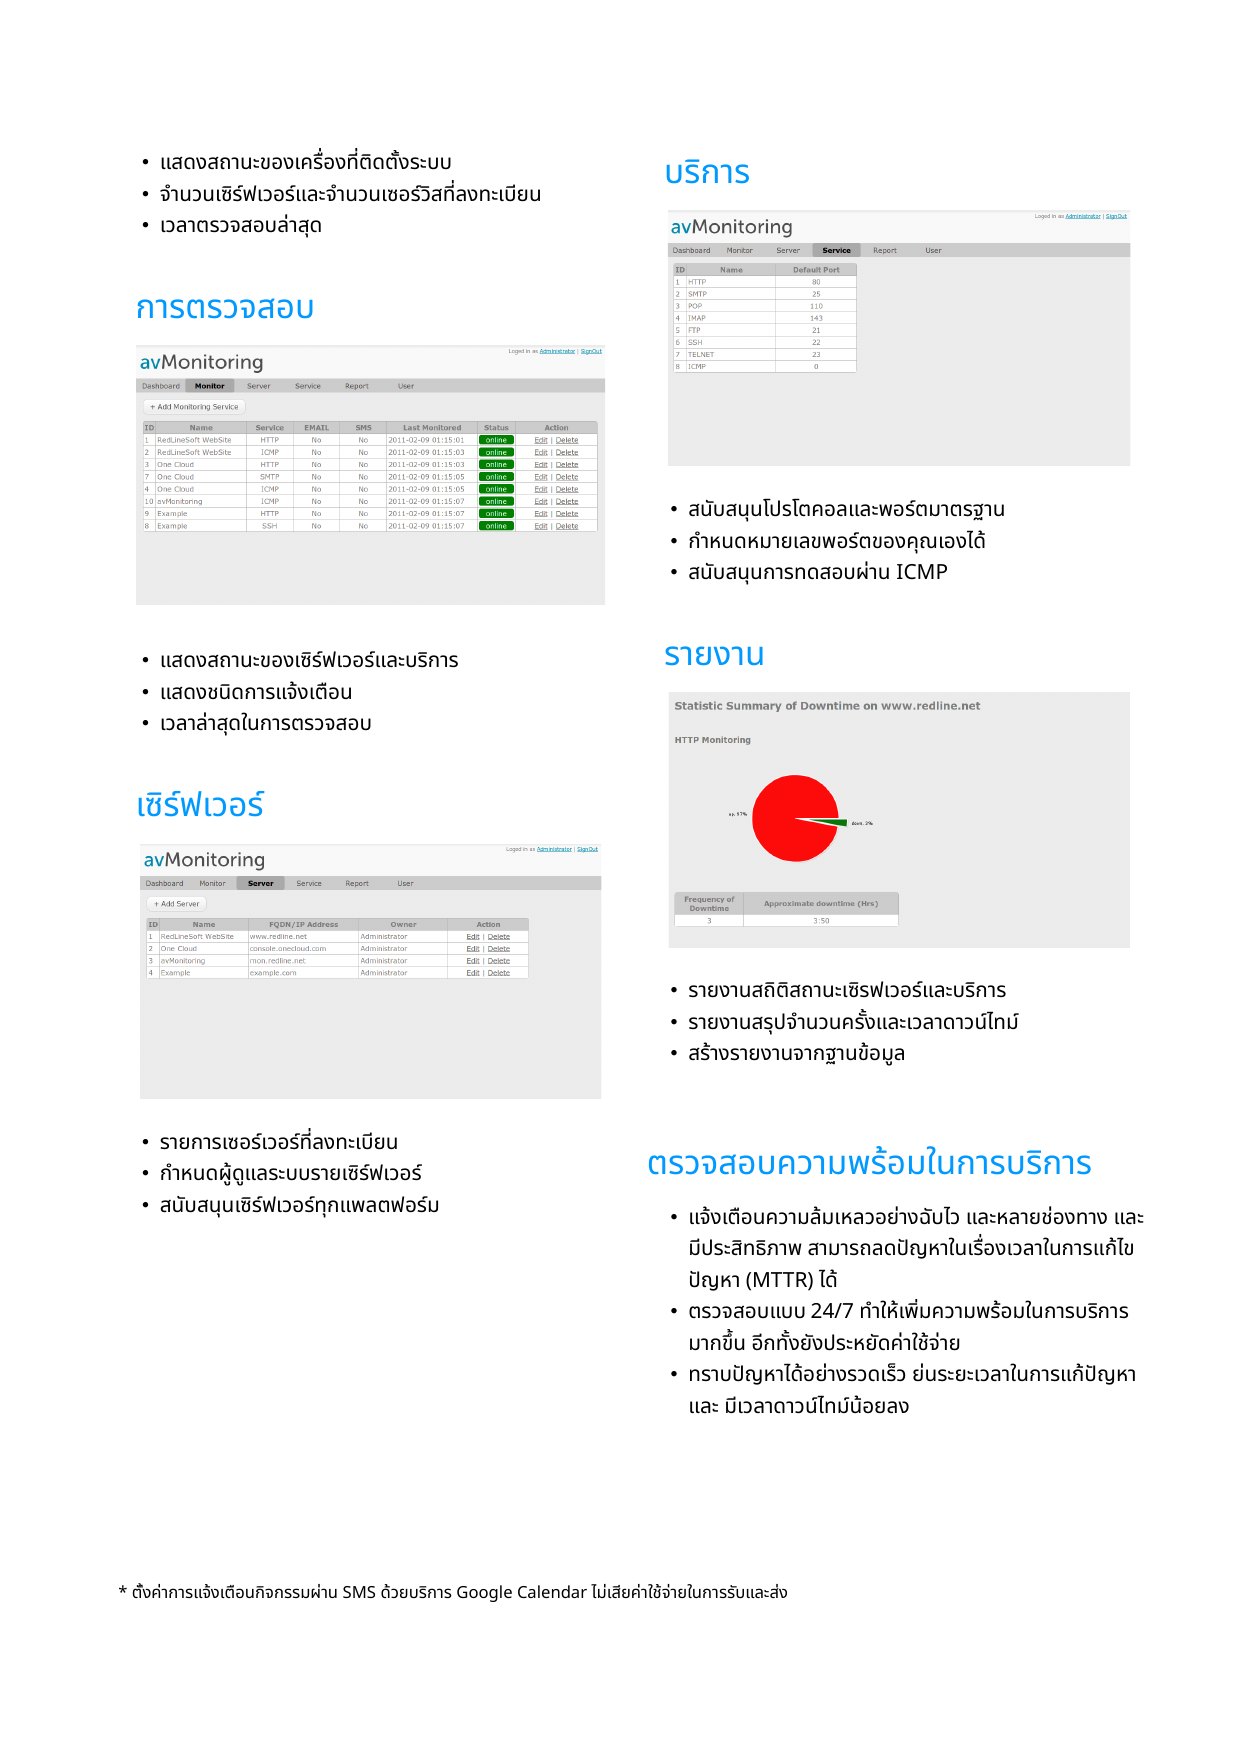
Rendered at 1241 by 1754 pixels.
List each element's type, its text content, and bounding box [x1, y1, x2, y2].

picture [668, 692, 1130, 948]
list สนับสนุนการทดสอบผ่าน ICMP [670, 557, 1152, 589]
subtitle เซิร์ฟเวอร์ [118, 781, 623, 832]
list แสดงชนิดการแจ้งเตือน [142, 677, 623, 709]
picture [140, 844, 602, 1099]
subtitle บริการ [647, 148, 1152, 198]
list กำหนดหมายเลขพอร์ตของคุณเองได้ [670, 526, 1152, 557]
list สร้างรายงานจากฐานข้อมูล [670, 1038, 1152, 1070]
list รายการเซอร์เวอร์ที่ลงทะเบียน [142, 1127, 623, 1159]
list ทราบปัญหาได้อย่างรวดเร็ว ย่นระยะเวลาในการแก้ปัญหา และ มีเวลาดาวน์ไทม์น้อยลง [670, 1360, 1152, 1423]
picture [136, 345, 606, 605]
list แสดงสถานะของเซิร์ฟเวอร์และบริการ [142, 646, 623, 677]
list เวลาตรวจสอบล่าสุด [142, 211, 623, 242]
list รายงานสรุปจำนวนครั้งและเวลาดาวน์ไทม์ [670, 1007, 1152, 1038]
list สนับสนุนโปรโตคอลและพอร์ตมาตรฐาน [670, 494, 1152, 526]
list แสดงสถานะของเครื่องที่ติดตั้งระบบ [142, 148, 623, 179]
list สนับสนุนเซิร์ฟเวอร์ทุกแพลตฟอร์ม [142, 1190, 623, 1222]
list แจ้งเตือนความล้มเหลวอย่างฉับไว และหลายช่องทาง และมีประสิทธิภาพ สามารถลดปัญหาในเรื่องเวลาในการแก้ไขปัญหา (MTTR) ได้ [670, 1202, 1152, 1297]
list เวลาล่าสุดในการตรวจสอบ [142, 709, 623, 740]
picture [667, 210, 1131, 466]
list กำหนดผู้ดูแลระบบรายเซิร์ฟเวอร์ [142, 1159, 623, 1190]
list ตรวจสอบแบบ24/7 ทำให้เพิ่มความพร้อมในการบริการมากขึ้น อีกทั้งยังประหยัดค่าใช้จ่าย [670, 1297, 1152, 1360]
subtitle รายงาน [647, 630, 1152, 681]
subtitle การตรวจสอบ [118, 283, 623, 333]
subtitle ตรวจสอบความพร้อมในการบริการ [647, 1139, 1152, 1190]
list จำนวนเซิร์ฟเวอร์และจำนวนเซอร์วิสที่ลงทะเบียน [142, 179, 623, 211]
list รายงานสถิติสถานะเซิรฟเวอร์และบริการ [670, 976, 1152, 1007]
